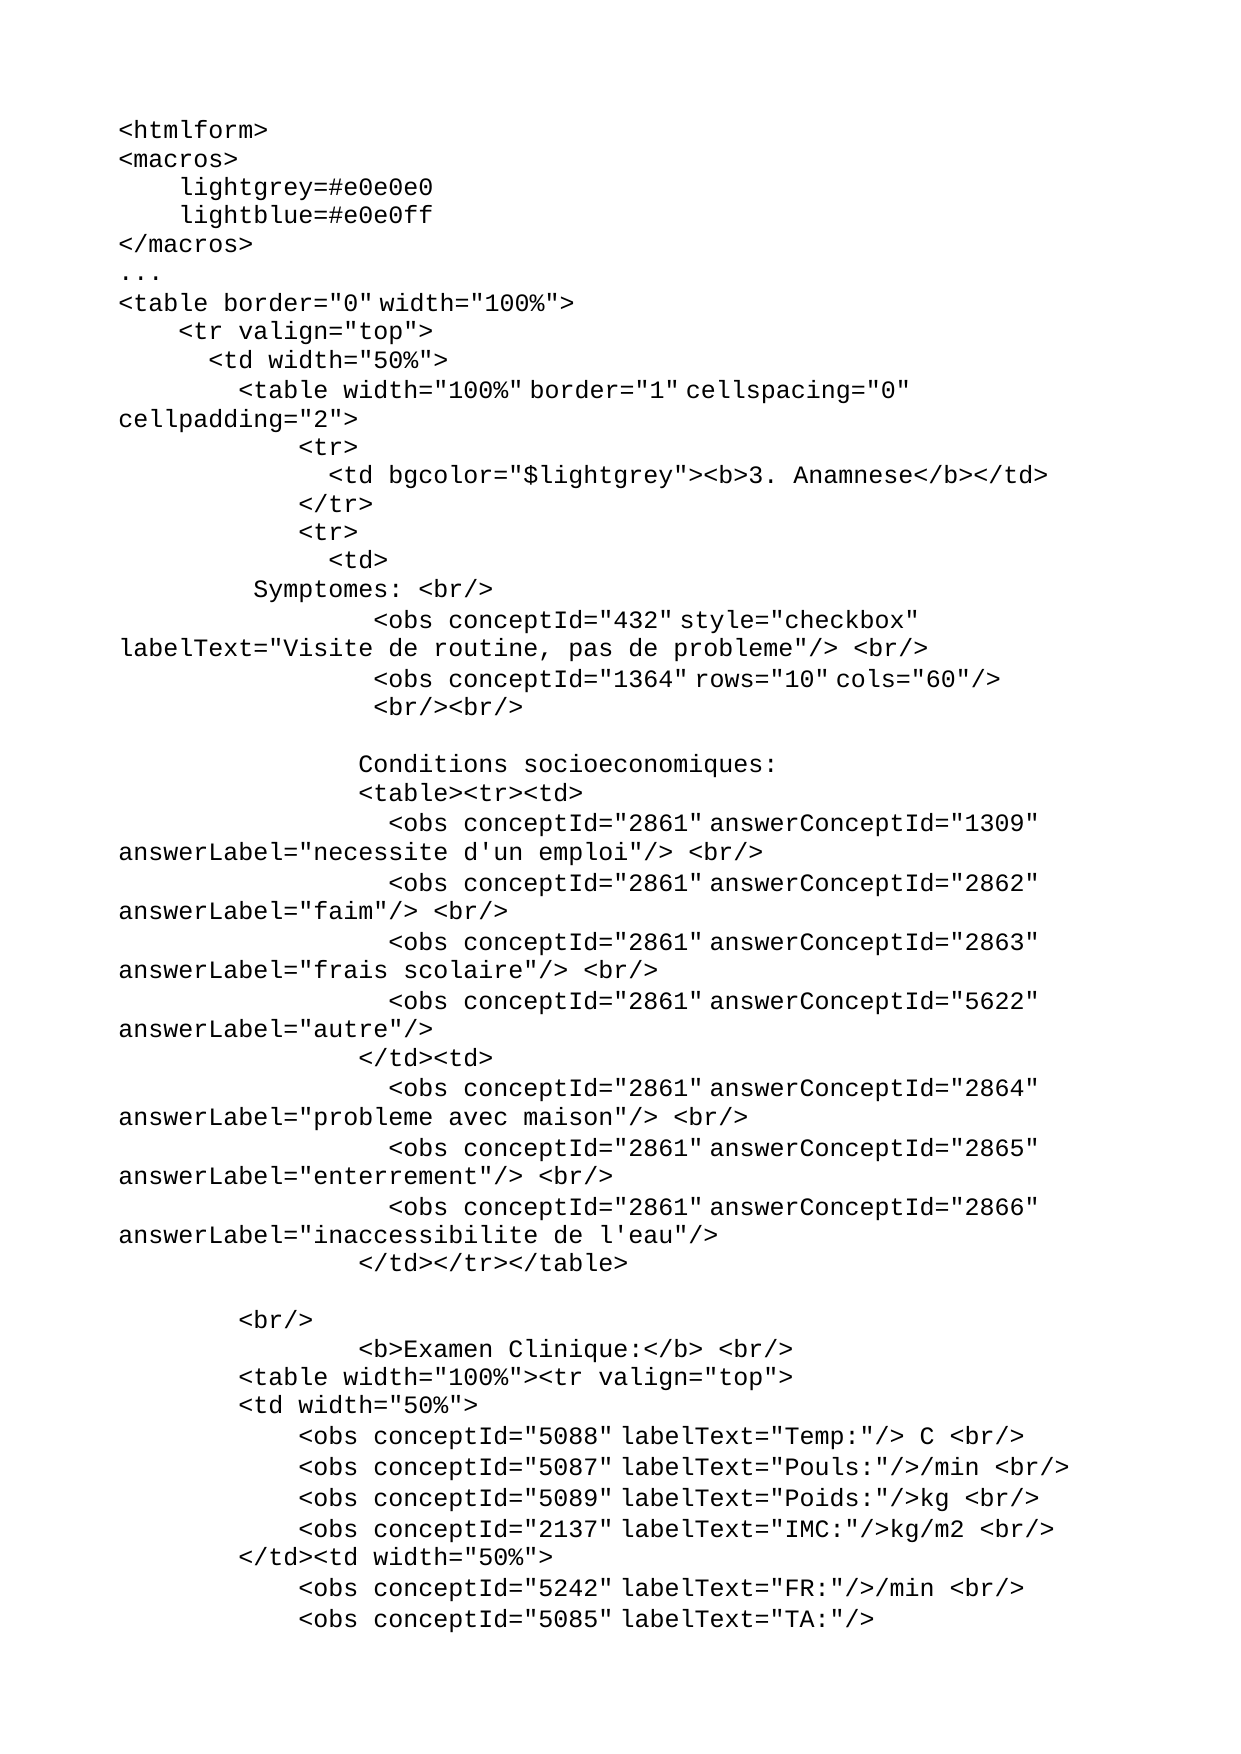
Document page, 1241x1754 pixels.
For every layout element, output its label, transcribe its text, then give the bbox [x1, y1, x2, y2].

text <obs conceptId="2861" answerConceptId="2862" answerLabel="faim"/> <br/> [118, 868, 1122, 927]
text </macros> [118, 231, 1122, 260]
text <br/> [118, 1308, 1122, 1336]
text <obs conceptId="2861" answerConceptId="5622" answerLabel="autre"/> [118, 986, 1122, 1045]
text <td width="50%"> [118, 1393, 1122, 1421]
text <td> [118, 548, 1122, 576]
text <table><tr><td> [118, 780, 1122, 808]
text <obs conceptId="5085" labelText="TA:"/> [118, 1604, 1122, 1635]
text <obs conceptId="5087" labelText="Pouls:"/>/min <br/> [118, 1452, 1122, 1483]
text <tr> [118, 520, 1122, 548]
text </tr> [118, 491, 1122, 520]
text <obs conceptId="5089" labelText="Poids:"/>kg <br/> [118, 1483, 1122, 1514]
text <obs conceptId="1364" rows="10" cols="60"/> [118, 664, 1122, 695]
text <htmlform> [118, 118, 1122, 146]
text <obs conceptId="2861" answerConceptId="1309" answerLabel="necessite d'un emploi"/> <br/> [118, 808, 1122, 868]
text </td><td> [118, 1045, 1122, 1073]
text <td bgcolor="$lightgrey"><b>3. Anamnese</b></td> [118, 463, 1122, 491]
text <td width="50%"> [118, 347, 1122, 376]
text </td><td width="50%"> [118, 1545, 1122, 1573]
text <obs conceptId="5242" labelText="FR:"/>/min <br/> [118, 1573, 1122, 1604]
text <tr> [118, 435, 1122, 463]
text Conditions socioeconomiques: [118, 752, 1122, 780]
text <table width="100%" border="1" cellspacing="0" cellpadding="2"> [118, 376, 1122, 435]
text <obs conceptId="432" style="checkbox" labelText="Visite de routine, pas de probleme"/> <br/> [118, 605, 1122, 664]
text <macros> [118, 146, 1122, 175]
text <obs conceptId="2861" answerConceptId="2866" answerLabel="inaccessibilite de l'eau"/> [118, 1192, 1122, 1251]
text <br/><br/> [118, 695, 1122, 723]
text <obs conceptId="2861" answerConceptId="2865" answerLabel="enterrement"/> <br/> [118, 1133, 1122, 1192]
text <obs conceptId="2137" labelText="IMC:"/>kg/m2 <br/> [118, 1514, 1122, 1545]
text <obs conceptId="5088" labelText="Temp:"/> C <br/> [118, 1421, 1122, 1452]
text </td></tr></table> [118, 1251, 1122, 1279]
text <table border="0" width="100%"> [118, 288, 1122, 319]
text <tr valign="top"> [118, 319, 1122, 347]
text lightblue=#e0e0ff [118, 203, 1122, 231]
text <obs conceptId="2861" answerConceptId="2863" answerLabel="frais scolaire"/> <br/> [118, 927, 1122, 986]
text <obs conceptId="2861" answerConceptId="2864" answerLabel="probleme avec maison"/> <br/> [118, 1073, 1122, 1133]
text ... [118, 260, 1122, 288]
text <b>Examen Clinique:</b> <br/> [118, 1336, 1122, 1365]
text lightgrey=#e0e0e0 [118, 175, 1122, 203]
text Symptomes: <br/> [118, 576, 1122, 605]
text <table width="100%"><tr valign="top"> [118, 1365, 1122, 1393]
